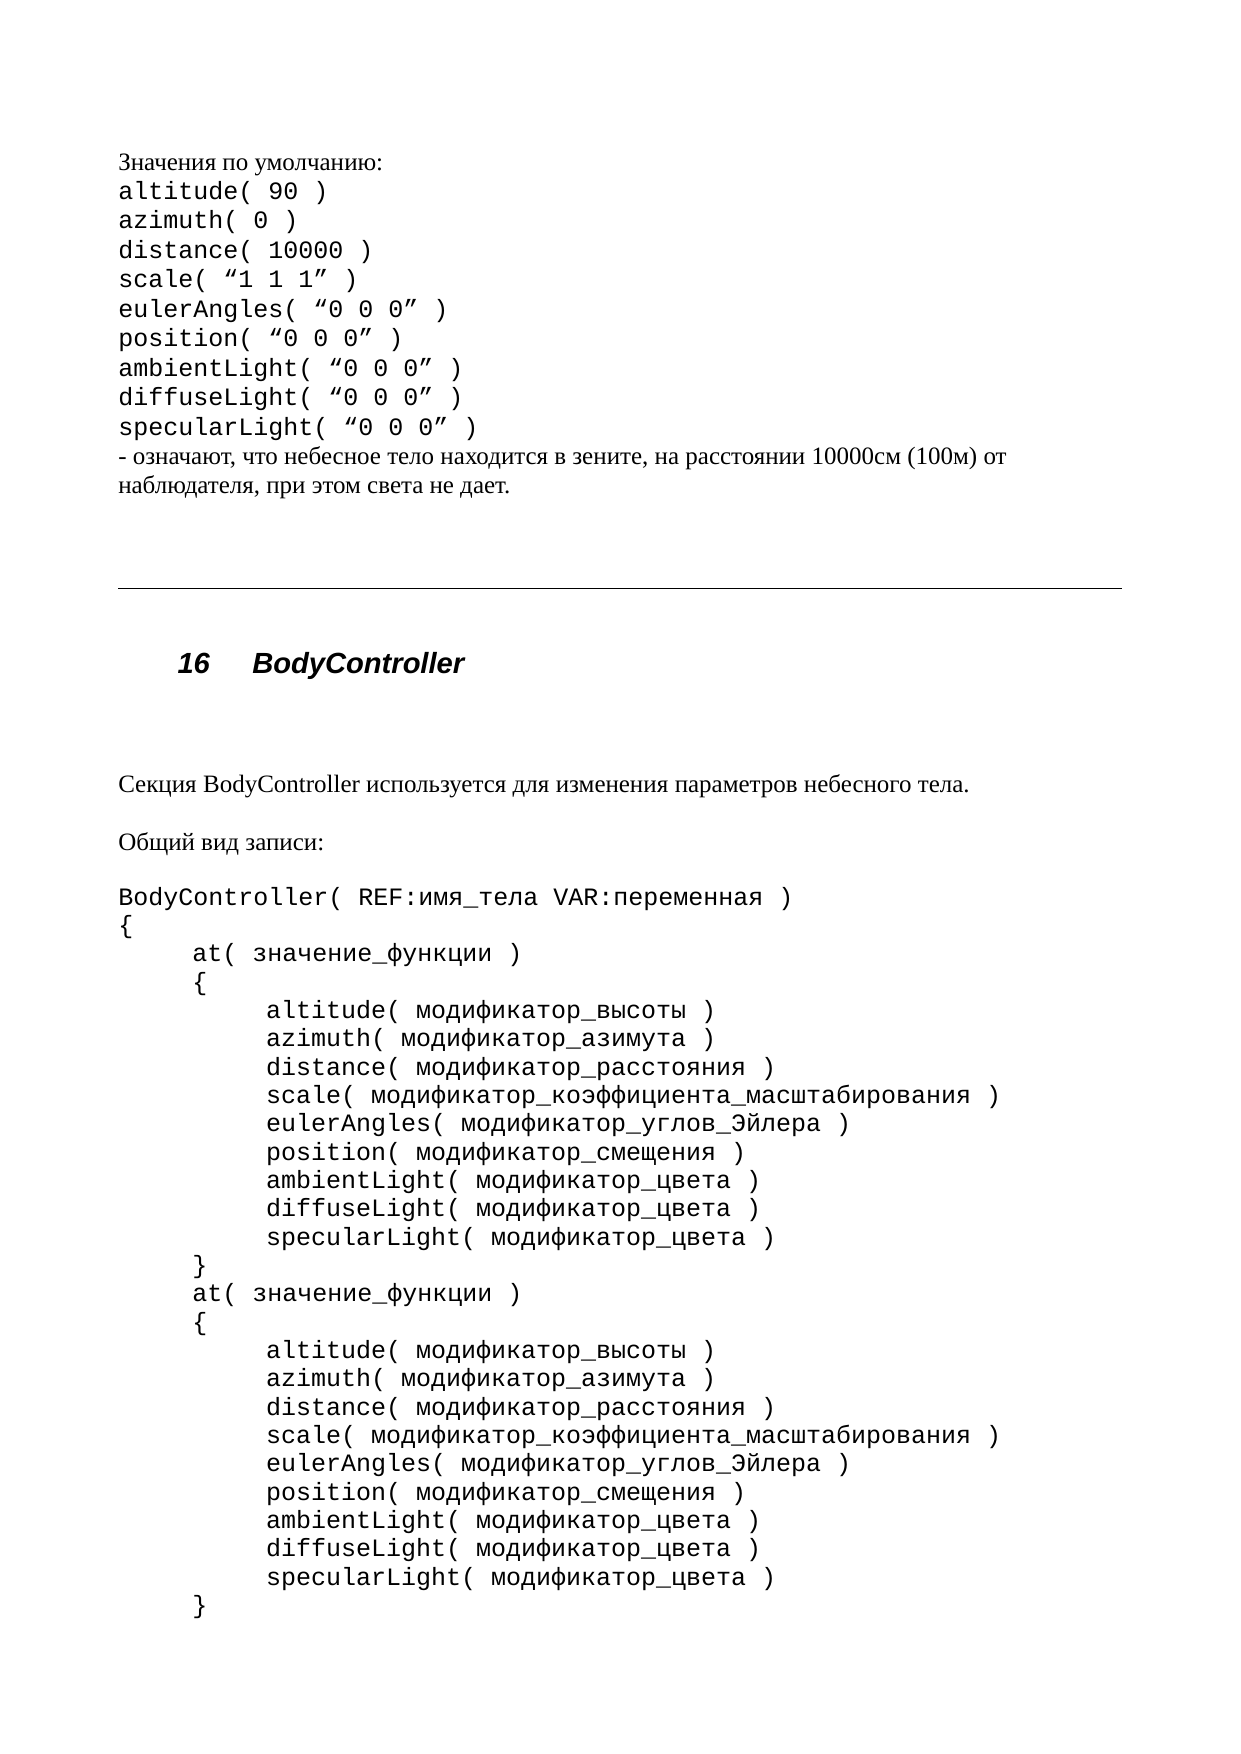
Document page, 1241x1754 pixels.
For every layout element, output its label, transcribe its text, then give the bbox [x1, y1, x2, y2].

text azimuth( 0 ) [118, 205, 1122, 234]
text } [118, 1593, 1122, 1621]
text Значения по умолчанию: [118, 147, 1122, 176]
text eulerAngles( “0 0 0” ) [118, 293, 1122, 323]
text position( модификатор_смещения ) [118, 1139, 1122, 1168]
text distance( 10000 ) [118, 234, 1122, 264]
text ambientLight( модификатор_цвета ) [118, 1168, 1122, 1196]
text specularLight( “0 0 0” ) [118, 411, 1122, 441]
text distance( модификатор_расстояния ) [118, 1394, 1122, 1423]
text { [118, 913, 1122, 941]
text - означают, что небесное тело находится в зените, на расстоянии 10000см (100м) от наблюдателя, при этом света не дает. [118, 441, 1122, 498]
text scale( “1 1 1” ) [118, 264, 1122, 293]
text specularLight( модификатор_цвета ) [118, 1224, 1122, 1253]
text scale( модификатор_коэффициента_масштабирования ) [118, 1083, 1122, 1111]
text distance( модификатор_расстояния ) [118, 1054, 1122, 1083]
text { [118, 969, 1122, 998]
text scale( модификатор_коэффициента_масштабирования ) [118, 1423, 1122, 1451]
text { [118, 1309, 1122, 1338]
text altitude( модификатор_высоты ) [118, 998, 1122, 1026]
text ambientLight( “0 0 0” ) [118, 352, 1122, 382]
text altitude( 90 ) [118, 176, 1122, 205]
text at( значение_функции ) [118, 1281, 1122, 1309]
text diffuseLight( “0 0 0” ) [118, 382, 1122, 411]
text diffuseLight( модификатор_цвета ) [118, 1536, 1122, 1564]
text azimuth( модификатор_азимута ) [118, 1026, 1122, 1054]
text } [118, 1253, 1122, 1281]
text ambientLight( модификатор_цвета ) [118, 1508, 1122, 1536]
text at( значение_функции ) [118, 941, 1122, 969]
text specularLight( модификатор_цвета ) [118, 1564, 1122, 1593]
text azimuth( модификатор_азимута ) [118, 1366, 1122, 1394]
text BodyController( REF:имя_тела VAR:переменная ) [118, 884, 1122, 913]
text altitude( модификатор_высоты ) [118, 1338, 1122, 1366]
subtitle BodyController [118, 589, 1122, 739]
text Секция BodyController используется для изменения параметров небесного тела. [118, 769, 1122, 798]
text eulerAngles( модификатор_углов_Эйлера ) [118, 1451, 1122, 1479]
text position( модификатор_смещения ) [118, 1479, 1122, 1508]
text position( “0 0 0” ) [118, 323, 1122, 352]
text Общий вид записи: [118, 827, 1122, 856]
text eulerAngles( модификатор_углов_Эйлера ) [118, 1111, 1122, 1139]
text diffuseLight( модификатор_цвета ) [118, 1196, 1122, 1224]
